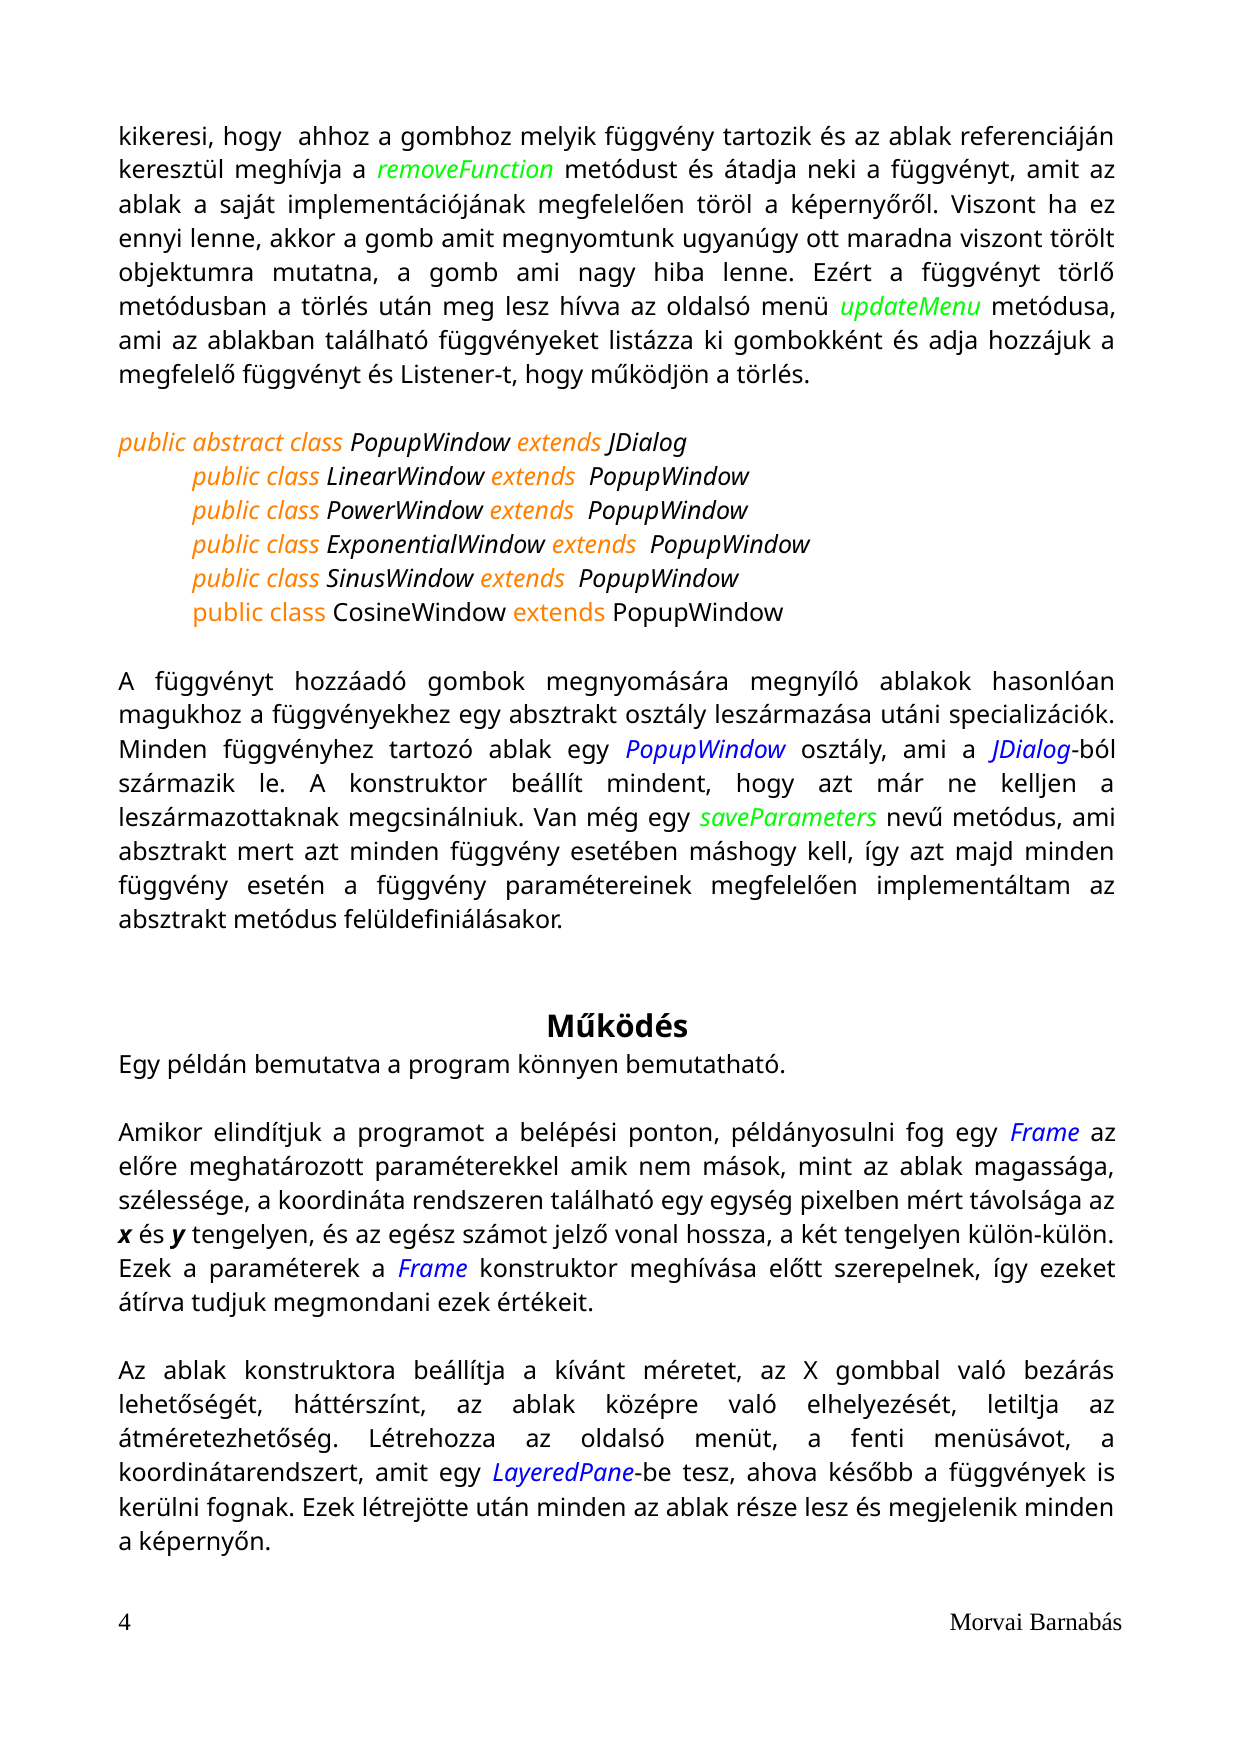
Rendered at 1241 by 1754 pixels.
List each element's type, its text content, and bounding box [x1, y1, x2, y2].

text public class PowerWindow extends PopupWindow [118, 493, 1116, 527]
text Működés [118, 1004, 1116, 1046]
text kikeresi, hogy ahhoz a gombhoz melyik függvény tartozik és az ablak referenciáján keresztül meghívja a removeFunction metódust és átadja neki a függvényt, amit az ablak a saját implementációjának megfelelően töröl a képernyőről. Viszont ha ez ennyi lenne, akkor a gomb amit megnyomtunk ugyanúgy ott maradna viszont törölt objektumra mutatna, a gomb ami nagy hiba lenne. Ezért a függvényt törlő metódusban a törlés után meg lesz hívva az oldalsó menü updateMenu metódusa, ami az ablakban található függvényeket listázza ki gombokként és adja hozzájuk a megfelelő függvényt és Listener-t, hogy működjön a törlés. [118, 118, 1116, 391]
text public class ExponentialWindow extends PopupWindow [118, 527, 1116, 561]
text Egy példán bemutatva a program könnyen bemutatható. [118, 1046, 1116, 1080]
text public abstract class PopupWindow extends JDialog [118, 425, 1116, 459]
text public class SinusWindow extends PopupWindow [118, 561, 1116, 595]
text public class CosineWindow extends PopupWindow [118, 595, 1116, 629]
text Amikor elindítjuk a programot a belépési ponton, példányosulni fog egy Frame az előre meghatározott paraméterekkel amik nem mások, mint az ablak magassága, szélessége, a koordináta rendszeren található egy egység pixelben mért távolsága az x és y tengelyen, és az egész számot jelző vonal hossza, a két tengelyen külön-külön. Ezek a paraméterek a Frame konstruktor meghívása előtt szerepelnek, így ezeket átírva tudjuk megmondani ezek értékeit. [118, 1114, 1116, 1319]
text A függvényt hozzáadó gombok megnyomására megnyíló ablakok hasonlóan magukhoz a függvényekhez egy absztrakt osztály leszármazása utáni specializációk. Minden függvényhez tartozó ablak egy PopupWindow osztály, ami a JDialog-ból származik le. A konstruktor beállít mindent, hogy azt már ne kelljen a leszármazottaknak megcsinálniuk. Van még egy saveParameters nevű metódus, ami absztrakt mert azt minden függvény esetében máshogy kell, így azt majd minden függvény esetén a függvény paramétereinek megfelelően implementáltam az absztrakt metódus felüldefiniálásakor. [118, 663, 1116, 936]
text Az ablak konstruktora beállítja a kívánt méretet, az X gombbal való bezárás lehetőségét, háttérszínt, az ablak középre való elhelyezését, letiltja az átméretezhetőség. Létrehozza az oldalsó menüt, a fenti menüsávot, a koordinátarendszert, amit egy LayeredPane-be tesz, ahova később a függvények is kerülni fognak. Ezek létrejötte után minden az ablak része lesz és megjelenik minden a képernyőn. [118, 1353, 1116, 1557]
text public class LinearWindow extends PopupWindow [118, 459, 1116, 493]
